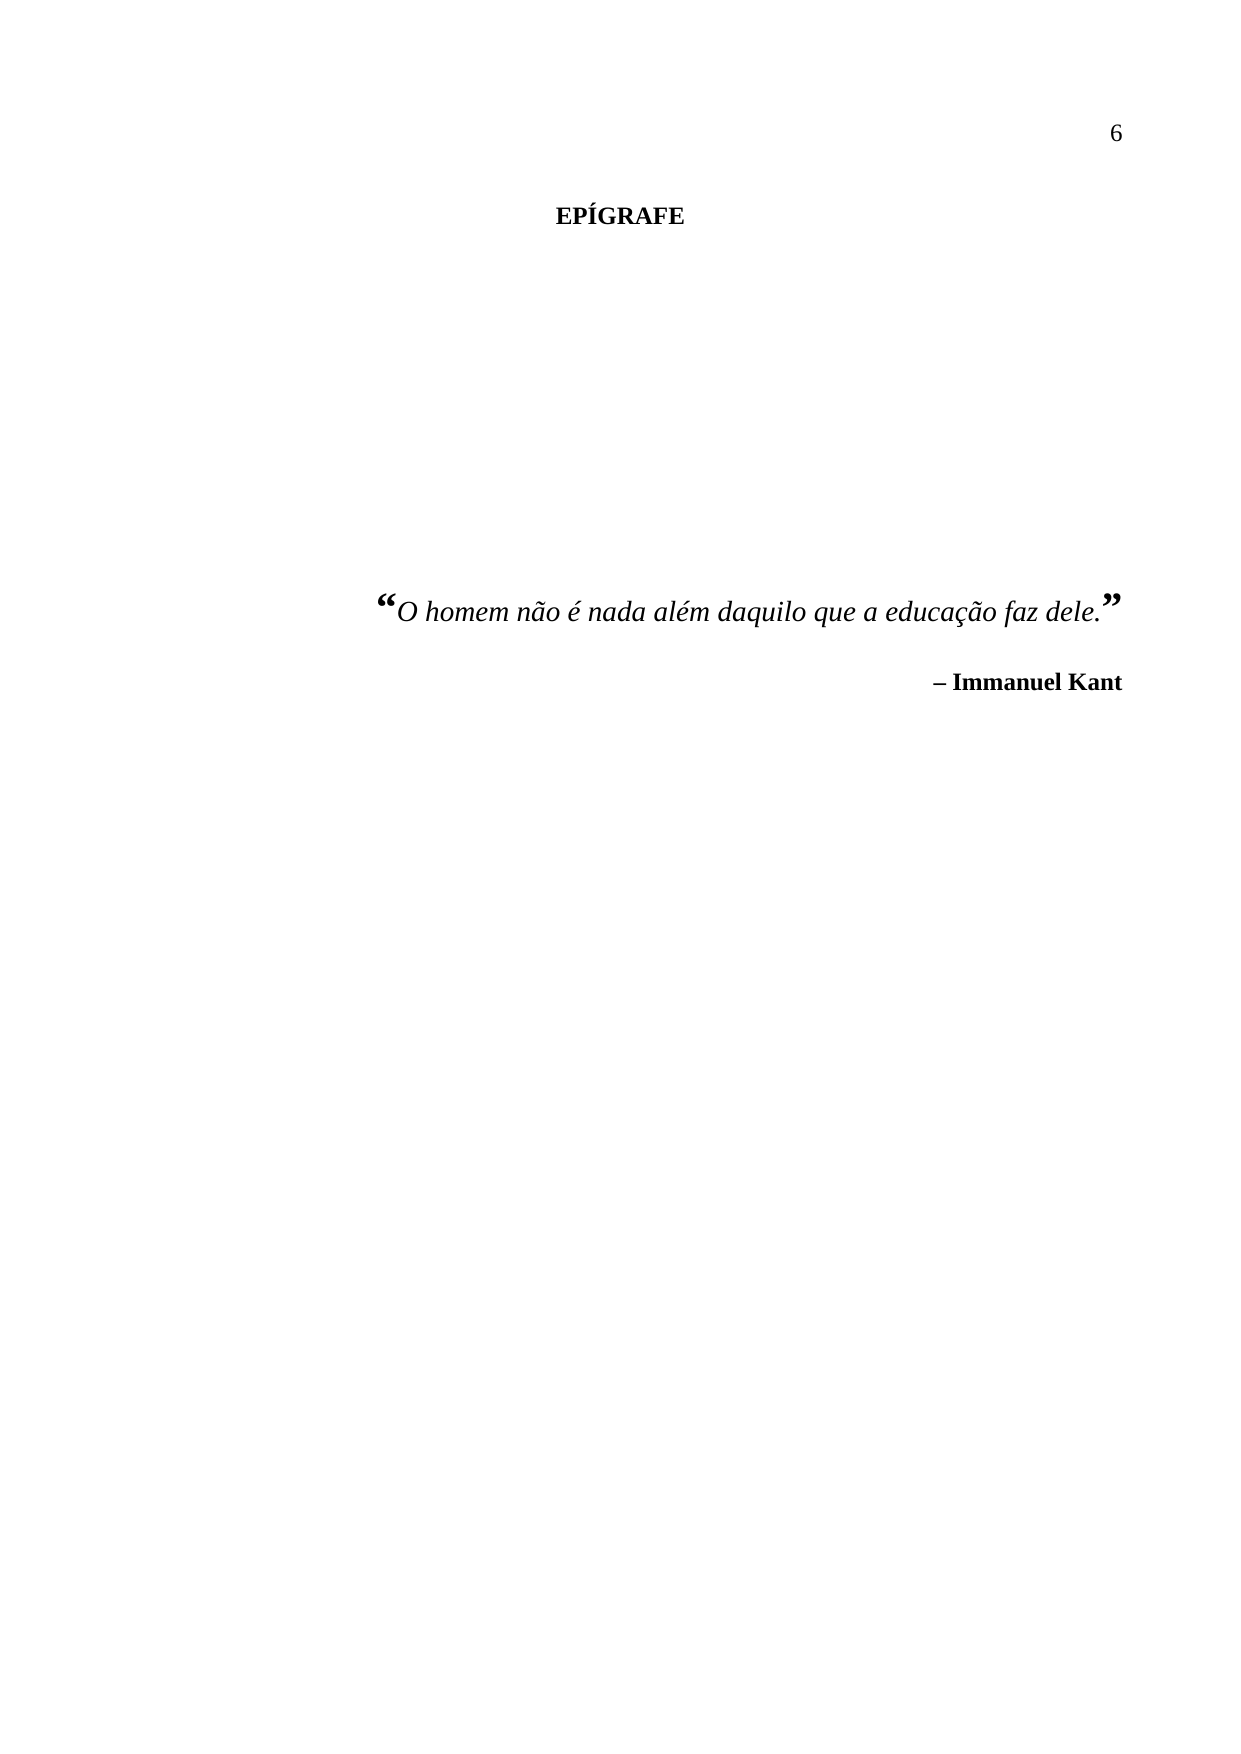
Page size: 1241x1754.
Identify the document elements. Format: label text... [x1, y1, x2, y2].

text “O homem não é nada além daquilo que a educação faz dele.” [118, 582, 1122, 630]
text – Immanuel Kant [118, 667, 1122, 696]
subtitle Epígrafe [118, 201, 1122, 230]
